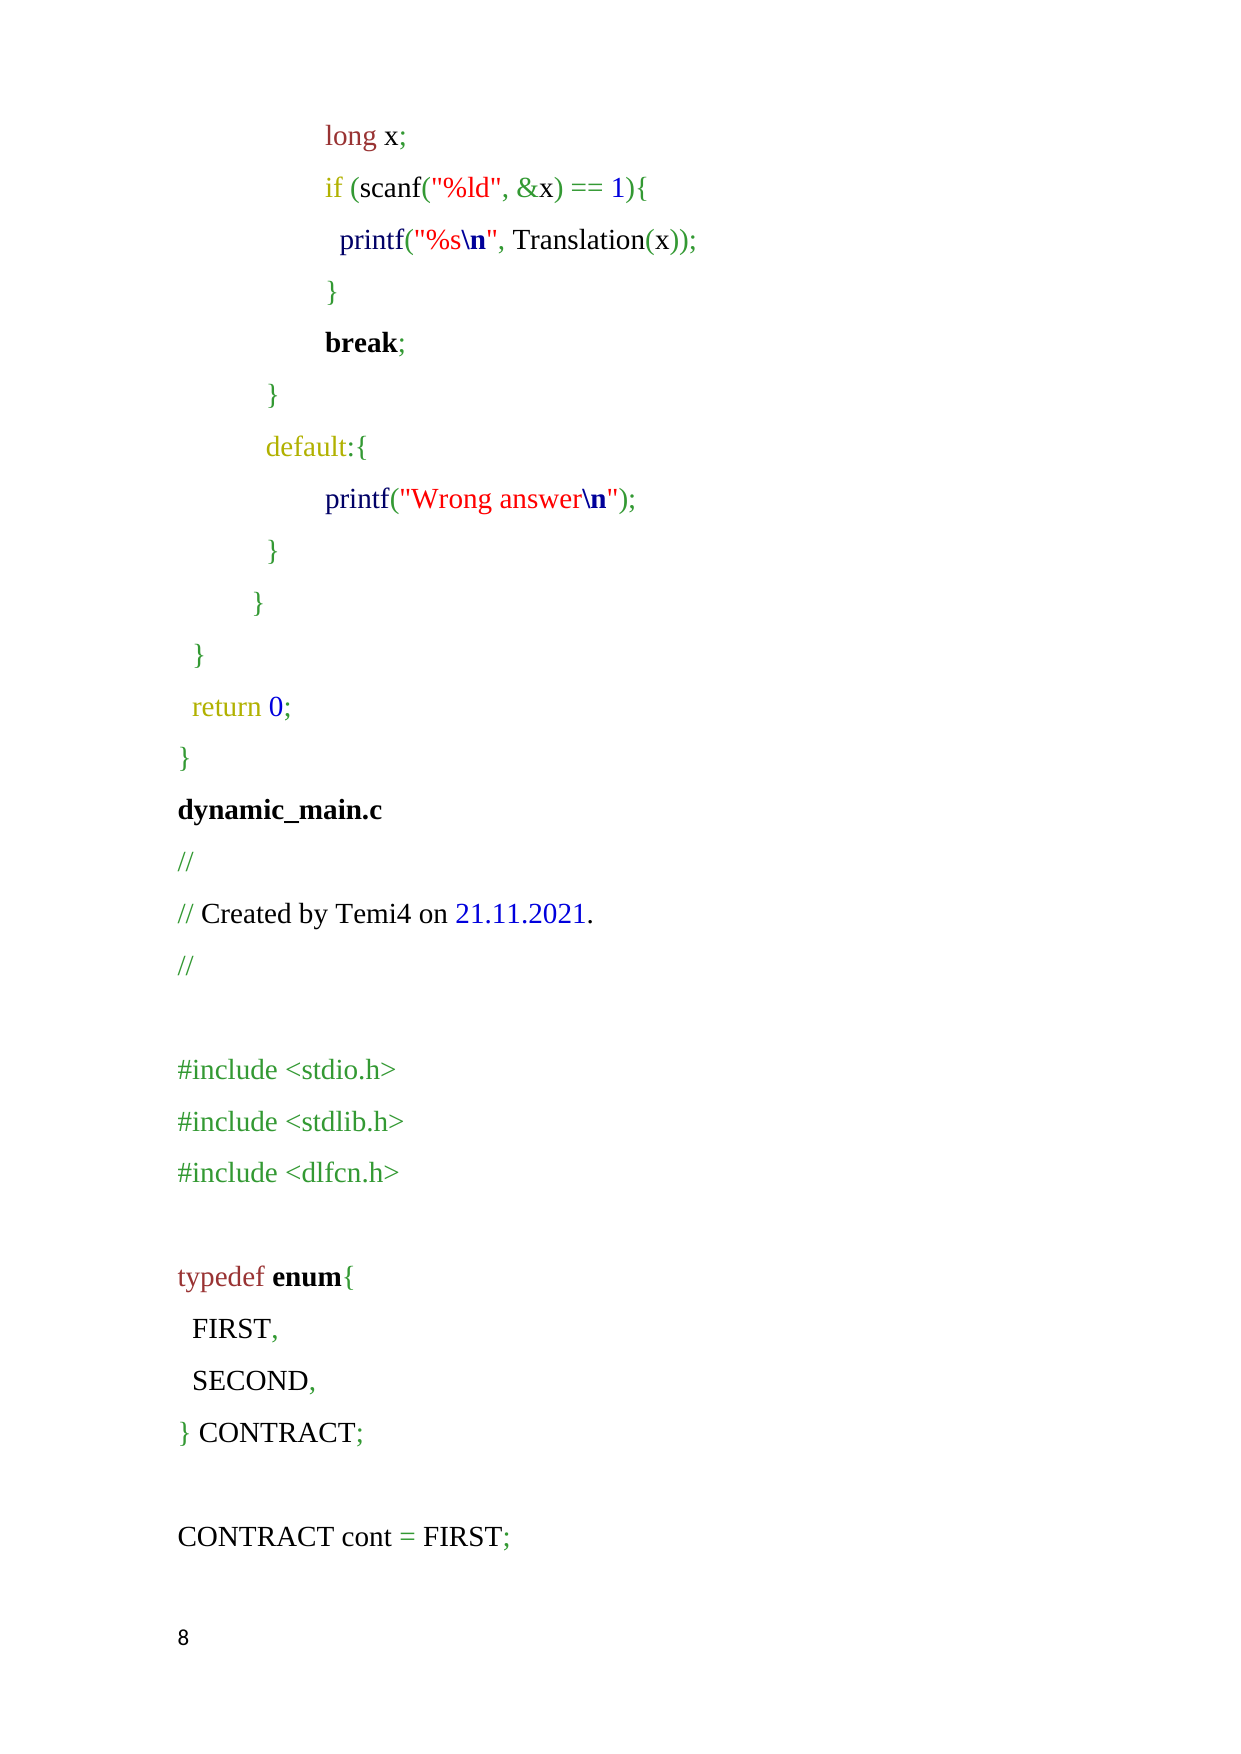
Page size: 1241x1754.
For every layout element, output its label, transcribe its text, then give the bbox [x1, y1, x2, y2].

text CONTRACT cont = FIRST; [177, 1519, 1152, 1552]
text if (scanf("%ld", &x) == 1){ [177, 170, 1152, 203]
text dynamic_main.c [177, 792, 1152, 826]
text break; [177, 326, 1152, 359]
text return 0; [177, 689, 1152, 722]
text long x; [177, 118, 1152, 152]
text #include <stdio.h> [177, 1052, 1152, 1085]
text typedef enum{ [177, 1259, 1152, 1293]
text } [177, 637, 1152, 670]
text } [177, 377, 1152, 411]
text printf("%s\n", Translation(x)); [177, 222, 1152, 255]
text FIRST, [177, 1311, 1152, 1345]
text #include <dlfcn.h> [177, 1156, 1152, 1189]
text } [177, 585, 1152, 618]
text } [177, 274, 1152, 307]
text // Created by Temi4 on 21.11.2021. [177, 896, 1152, 930]
text default:{ [177, 429, 1152, 463]
text } [177, 741, 1152, 774]
text // [177, 948, 1152, 982]
text } CONTRACT; [177, 1415, 1152, 1448]
text SECOND, [177, 1363, 1152, 1397]
text printf("Wrong answer\n"); [177, 481, 1152, 515]
text // [177, 844, 1152, 878]
text } [177, 533, 1152, 567]
text #include <stdlib.h> [177, 1104, 1152, 1137]
